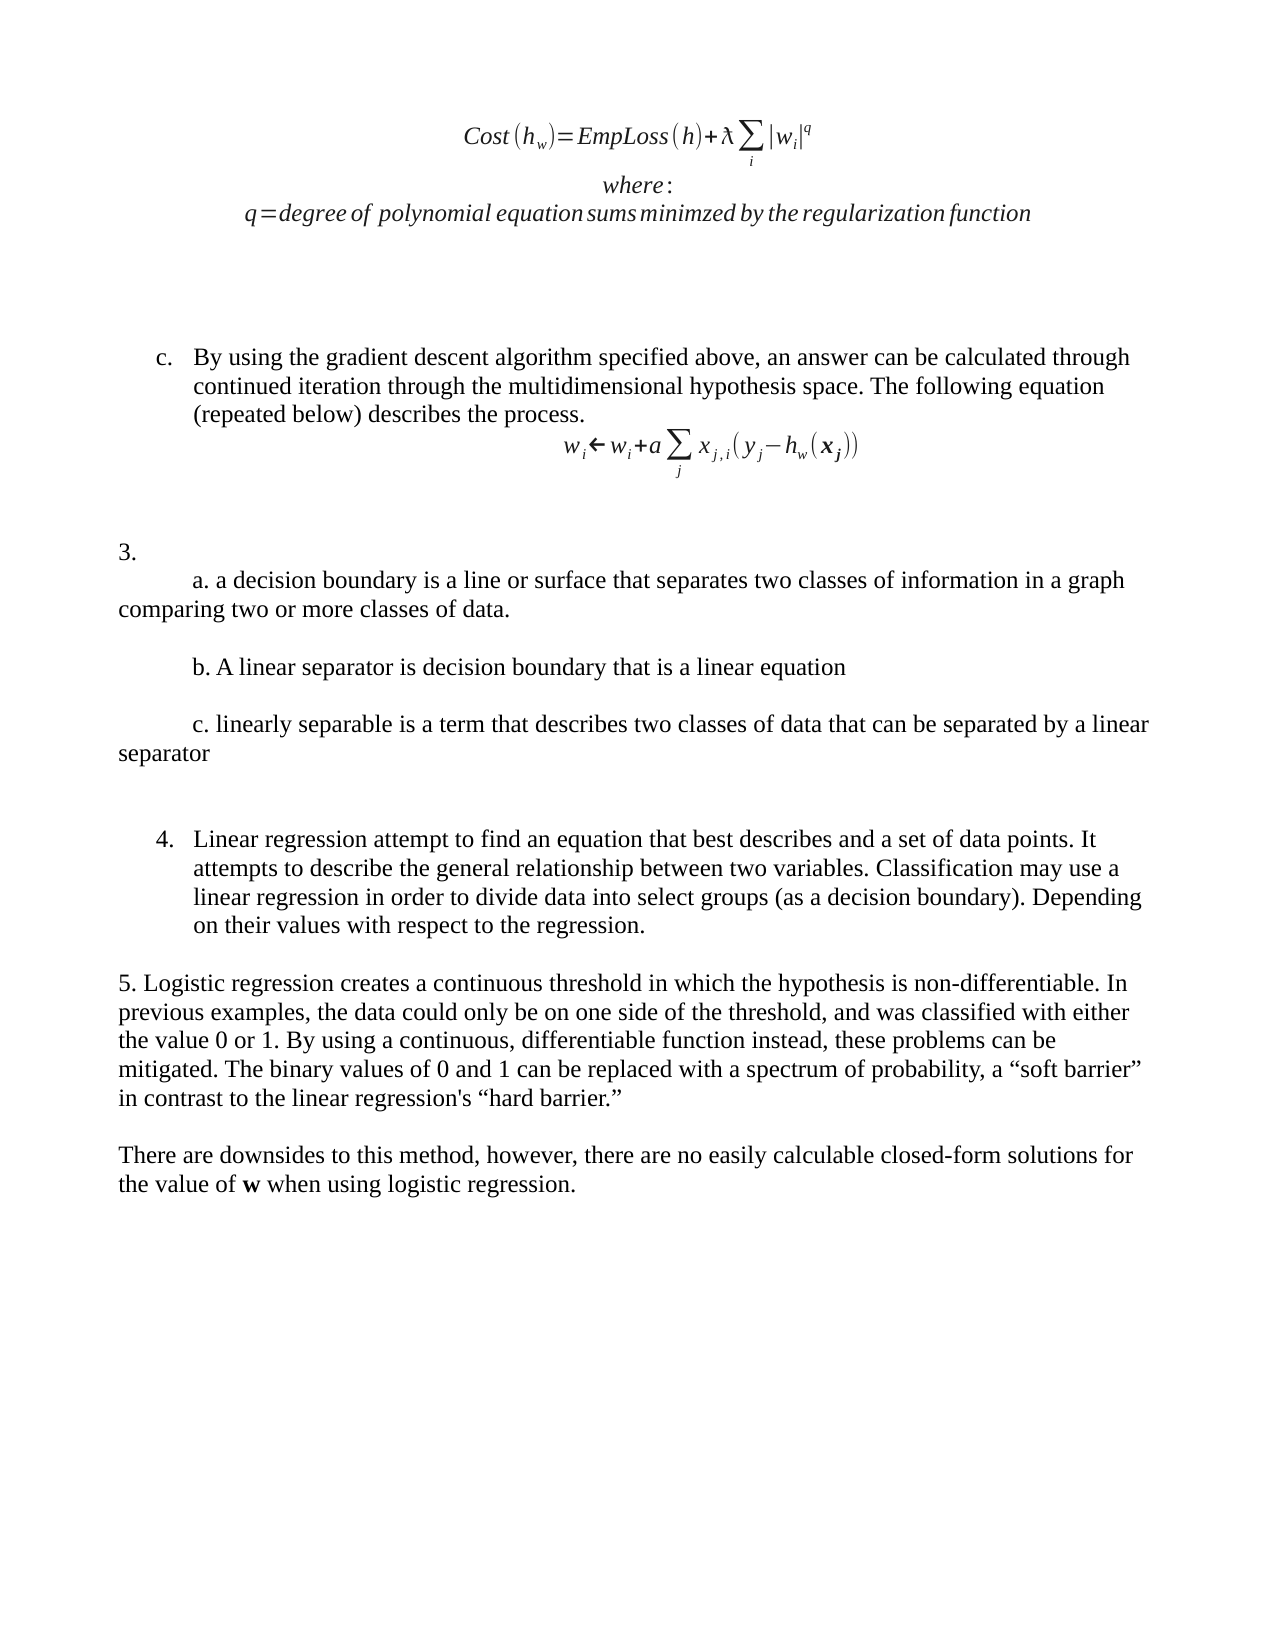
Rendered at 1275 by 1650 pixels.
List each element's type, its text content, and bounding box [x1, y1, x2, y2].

text 5. Logistic regression creates a continuous threshold in which the hypothesis is non-differentiable. In previous examples, the data could only be on one side of the threshold, and was classified with either the value 0 or 1. By using a continuous, differentiable function instead, these problems can be mitigated. The binary values of 0 and 1 can be replaced with a spectrum of probability, a “soft barrier” in contrast to the linear regression's “hard barrier.” [118, 968, 1157, 1112]
list By using the gradient descent algorithm specified above, an answer can be calculated through continued iteration through the multidimensional hypothesis space. The following equation (repeated below) describes the process. [156, 342, 1157, 428]
text There are downsides to this method, however, there are no easily calculable closed-form solutions for the value of w when using logistic regression. [118, 1140, 1157, 1198]
list Linear regression attempt to find an equation that best describes and a set of data points. It attempts to describe the general relationship between two variables. Classification may use a linear regression in order to divide data into select groups (as a decision boundary). Depending on their values with respect to the regression. [156, 824, 1157, 939]
text b. A linear separator is decision boundary that is a linear equation [118, 652, 1157, 680]
text 3. [118, 537, 1157, 565]
text c. linearly separable is a term that describes two classes of data that can be separated by a linear separator [118, 709, 1157, 767]
text a. a decision boundary is a line or surface that separates two classes of information in a graph comparing two or more classes of data. [118, 565, 1157, 623]
